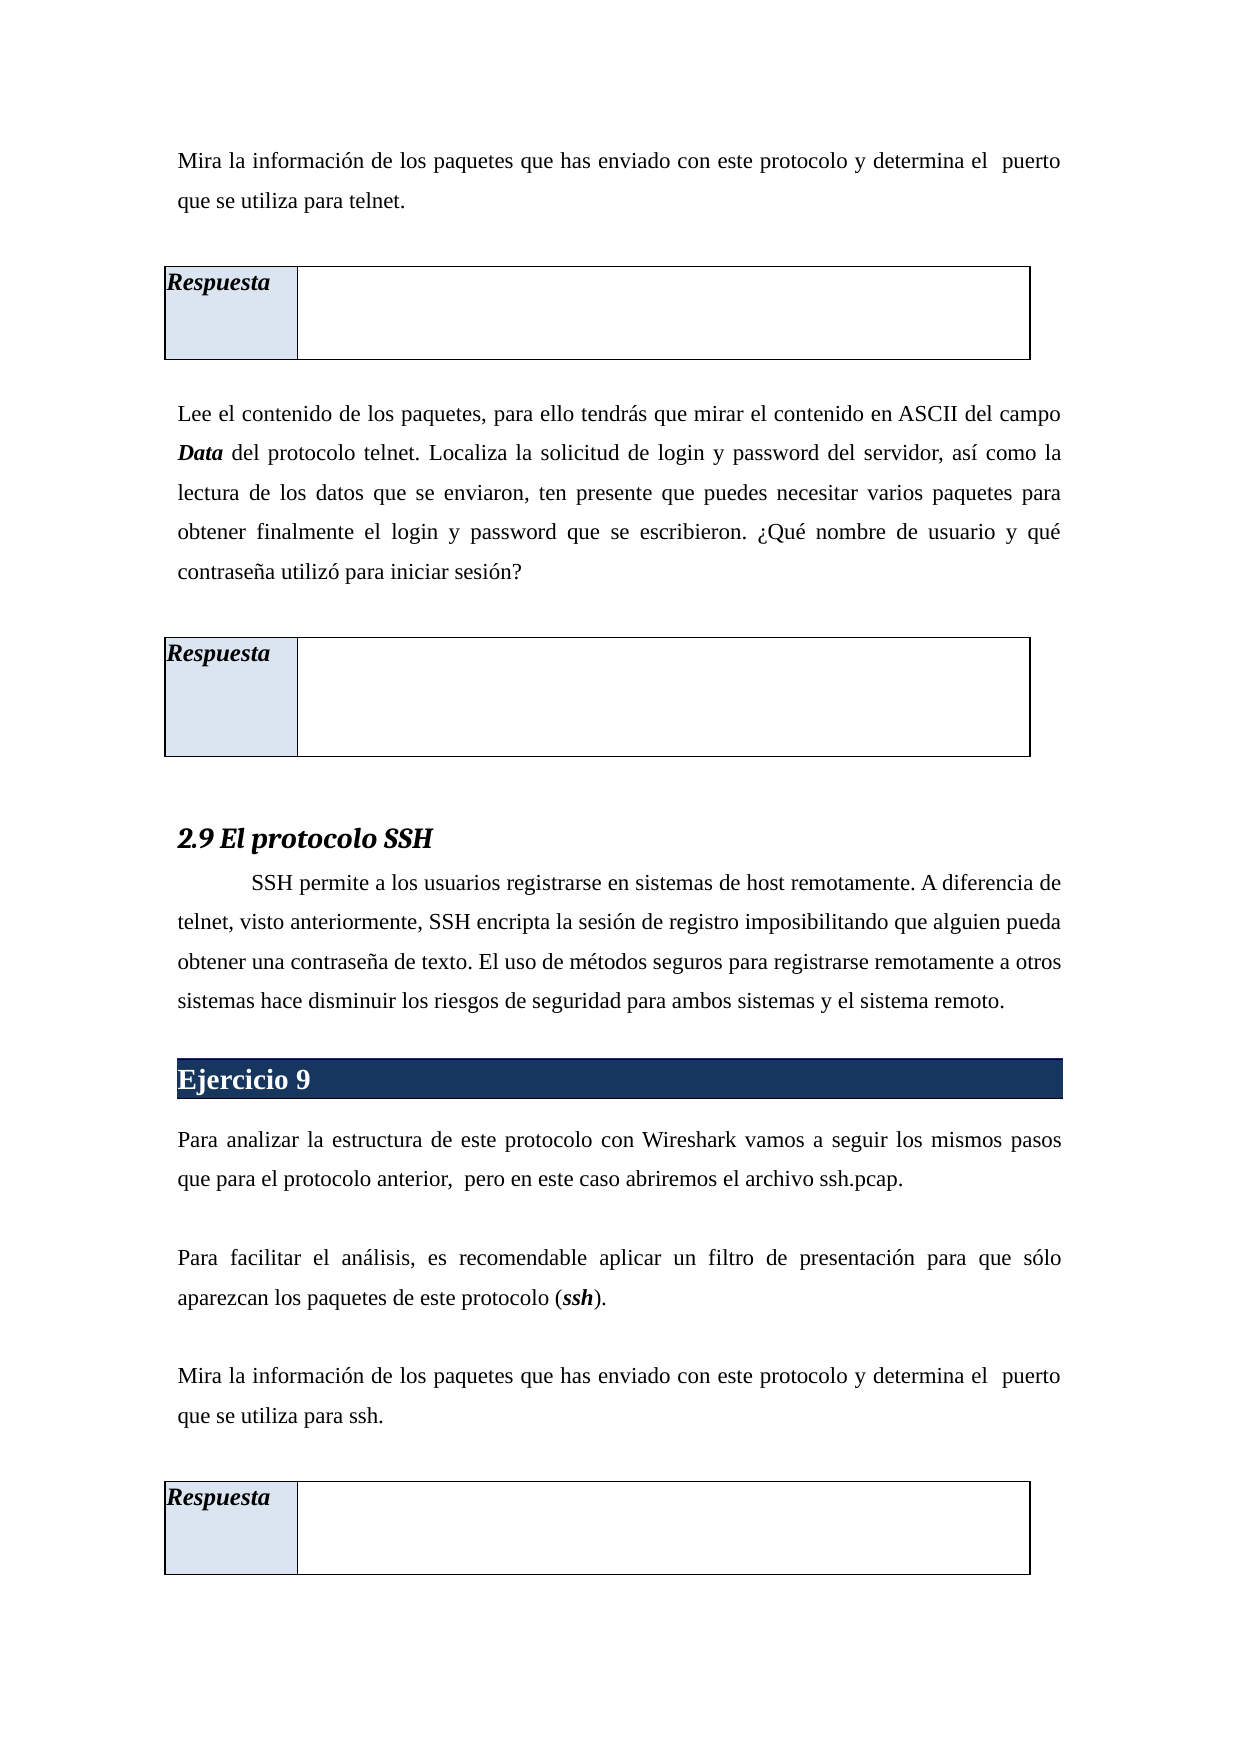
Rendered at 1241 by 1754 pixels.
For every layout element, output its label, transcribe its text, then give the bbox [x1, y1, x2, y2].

text Mira la información de los paquetes que has enviado con este protocolo y determina el puerto que se utiliza para ssh. [177, 1363, 1063, 1428]
text SSH permite a los usuarios registrarse en sistemas de host remotamente. A diferencia de telnet, visto anteriormente, SSH encripta la sesión de registro imposibilitando que alguien pueda obtener una contraseña de texto. El uso de métodos seguros para registrarse remotamente a otros sistemas hace disminuir los riesgos de seguridad para ambos sistemas y el sistema remoto. [177, 867, 1063, 1014]
text Para facilitar el análisis, es recomendable aplicar un filtro de presentación para que sólo aparezcan los paquetes de este protocolo (ssh). [177, 1244, 1063, 1310]
text Mira la información de los paquetes que has enviado con este protocolo y determina el puerto que se utiliza para telnet. [177, 148, 1063, 213]
table_header Respuesta [166, 1482, 297, 1574]
text Para analizar la estructura de este protocolo con Wireshark vamos a seguir los mismos pasos que para el protocolo anterior, pero en este caso abriremos el archivo ssh.pcap. [177, 1126, 1063, 1192]
table_header [298, 638, 1029, 756]
table_header Respuesta [166, 267, 297, 359]
table_header [298, 1482, 1029, 1574]
text Lee el contenido de los paquetes, para ello tendrás que mirar el contenido en ASCII del campo Data del protocolo telnet. Localiza la solicitud de login y password del servidor, así como la lectura de los datos que se enviaron, ten presente que puedes necesitar varios paquetes para obtener finalmente el login y password que se escribieron. ¿Qué nombre de usuario y qué contraseña utilizó para iniciar sesión? [177, 400, 1063, 584]
table_header [298, 267, 1029, 359]
table_header Respuesta [166, 638, 297, 756]
subtitle 2.9 El protocolo SSH [177, 822, 1063, 855]
text Ejercicio 9 [177, 1060, 1063, 1098]
